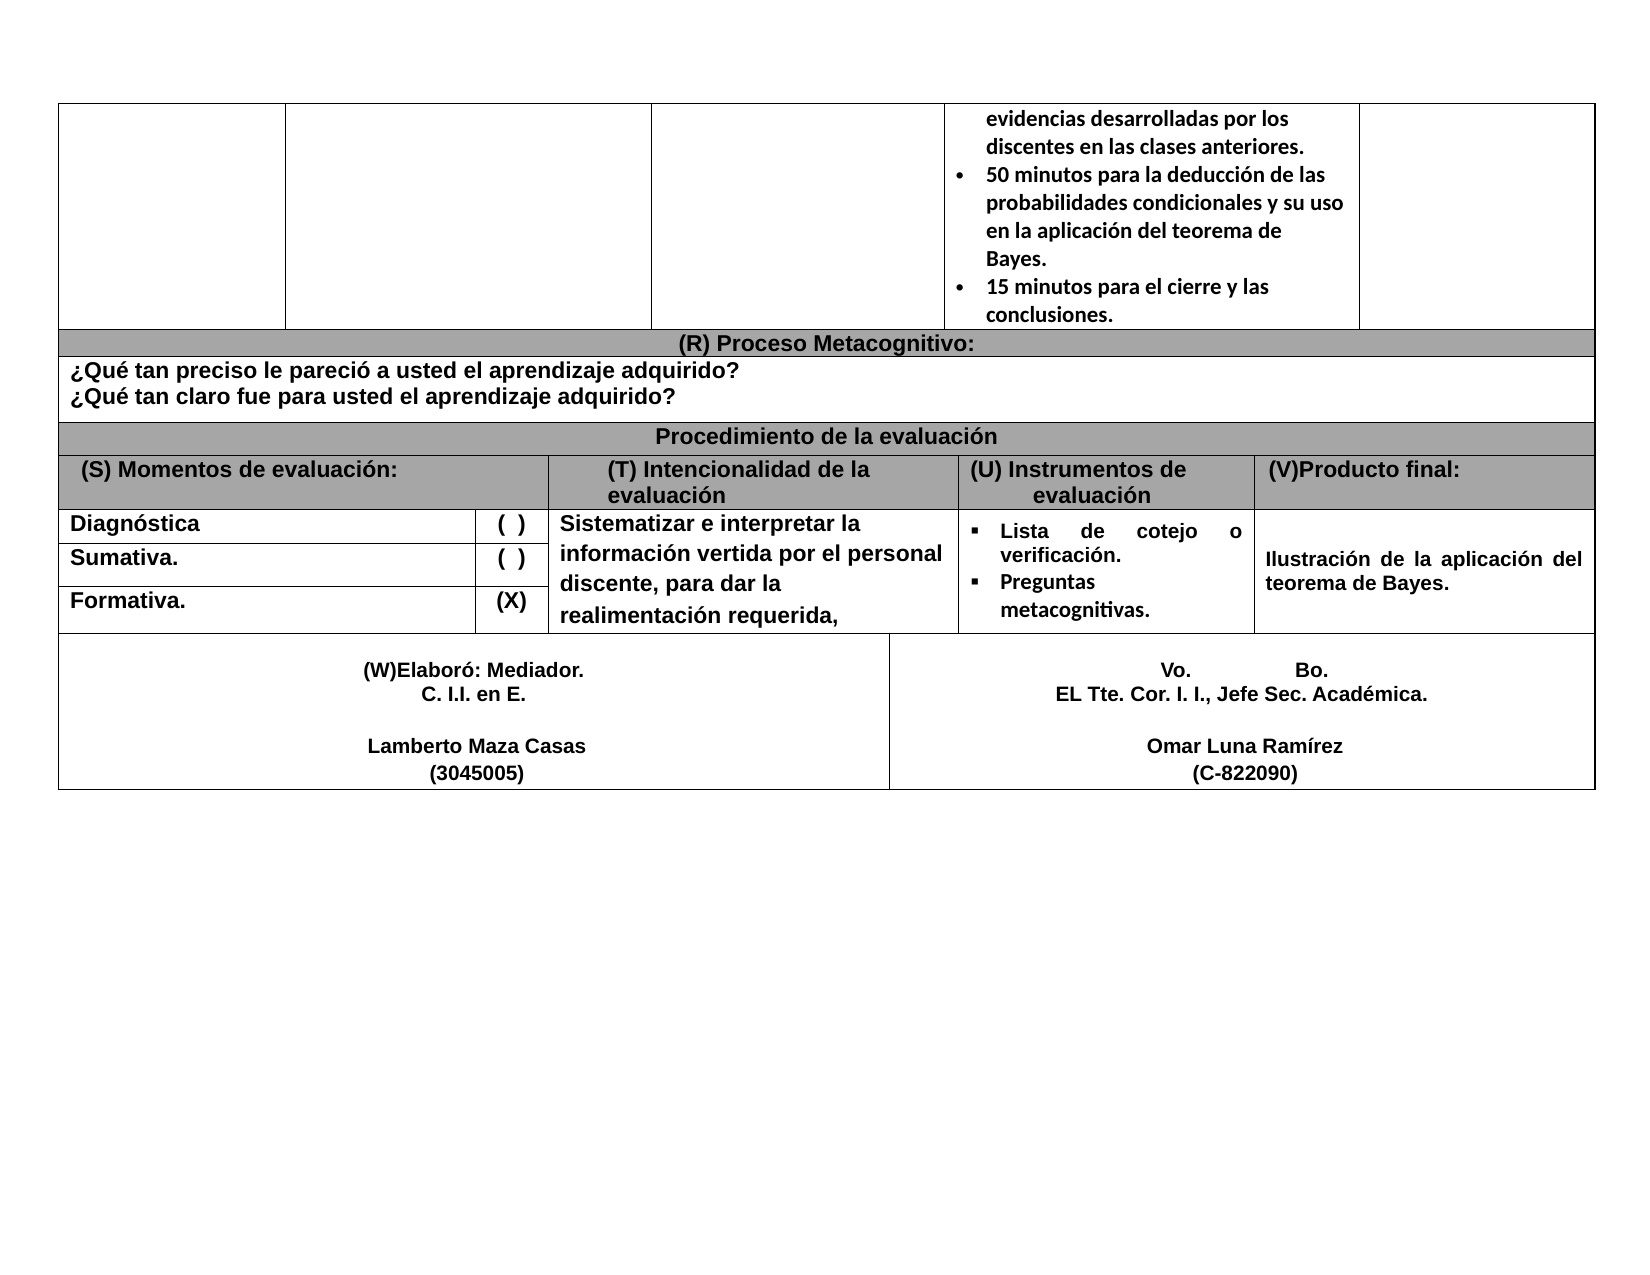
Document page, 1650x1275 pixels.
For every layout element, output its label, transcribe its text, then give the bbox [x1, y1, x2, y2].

table_cell [286, 104, 651, 328]
table_cell Procedimiento de la evaluación [59, 423, 1594, 455]
table_cell Ilustración de la aplicación del teorema de Bayes. [1255, 510, 1594, 633]
table_cell [59, 104, 285, 328]
table_cell Diagnóstica [59, 510, 475, 543]
table_cell Sistematizar e interpretar la información vertida por el personal discente, para dar la realimentación requerida, [549, 510, 958, 633]
table_cell Vo. Bo. EL Tte. Cor. I. I., Jefe Sec. Académica. Omar Luna Ramírez (C-822090) [890, 634, 1594, 789]
table_cell (R) Proceso Metacognitivo: [59, 330, 1594, 356]
table_cell ( ) [476, 544, 548, 586]
table_cell (T) Intencionalidad de la evaluación [549, 456, 958, 509]
table_cell (V)Producto final: [1255, 456, 1594, 509]
table_cell (X) [476, 587, 548, 633]
table_cell Formativa. [59, 587, 475, 633]
table_cell [652, 104, 944, 328]
table_cell (W)Elaboró: Mediador. C. I.I. en E. Lamberto Maza Casas (3045005) [59, 634, 889, 789]
table_cell [1360, 104, 1594, 328]
table_cell Lista de cotejo o verificación. Preguntas metacognitivas. [959, 510, 1254, 633]
table_cell Sumativa. [59, 544, 475, 586]
table_cell ( ) [476, 510, 548, 543]
table_cell (S) Momentos de evaluación: [59, 456, 548, 509]
table_cell (U) Instrumentos de evaluación [959, 456, 1254, 509]
table_cell evidencias desarrolladas por los discentes en las clases anteriores. 50 minutos para la deducción de las probabilidades condicionales y su uso en la aplicación del teorema de Bayes. 15 minutos para el cierre y las conclusiones. [945, 104, 1359, 328]
table_cell ¿Qué tan preciso le pareció a usted el aprendizaje adquirido? ¿Qué tan claro fue para usted el aprendizaje adquirido? [59, 357, 1594, 422]
